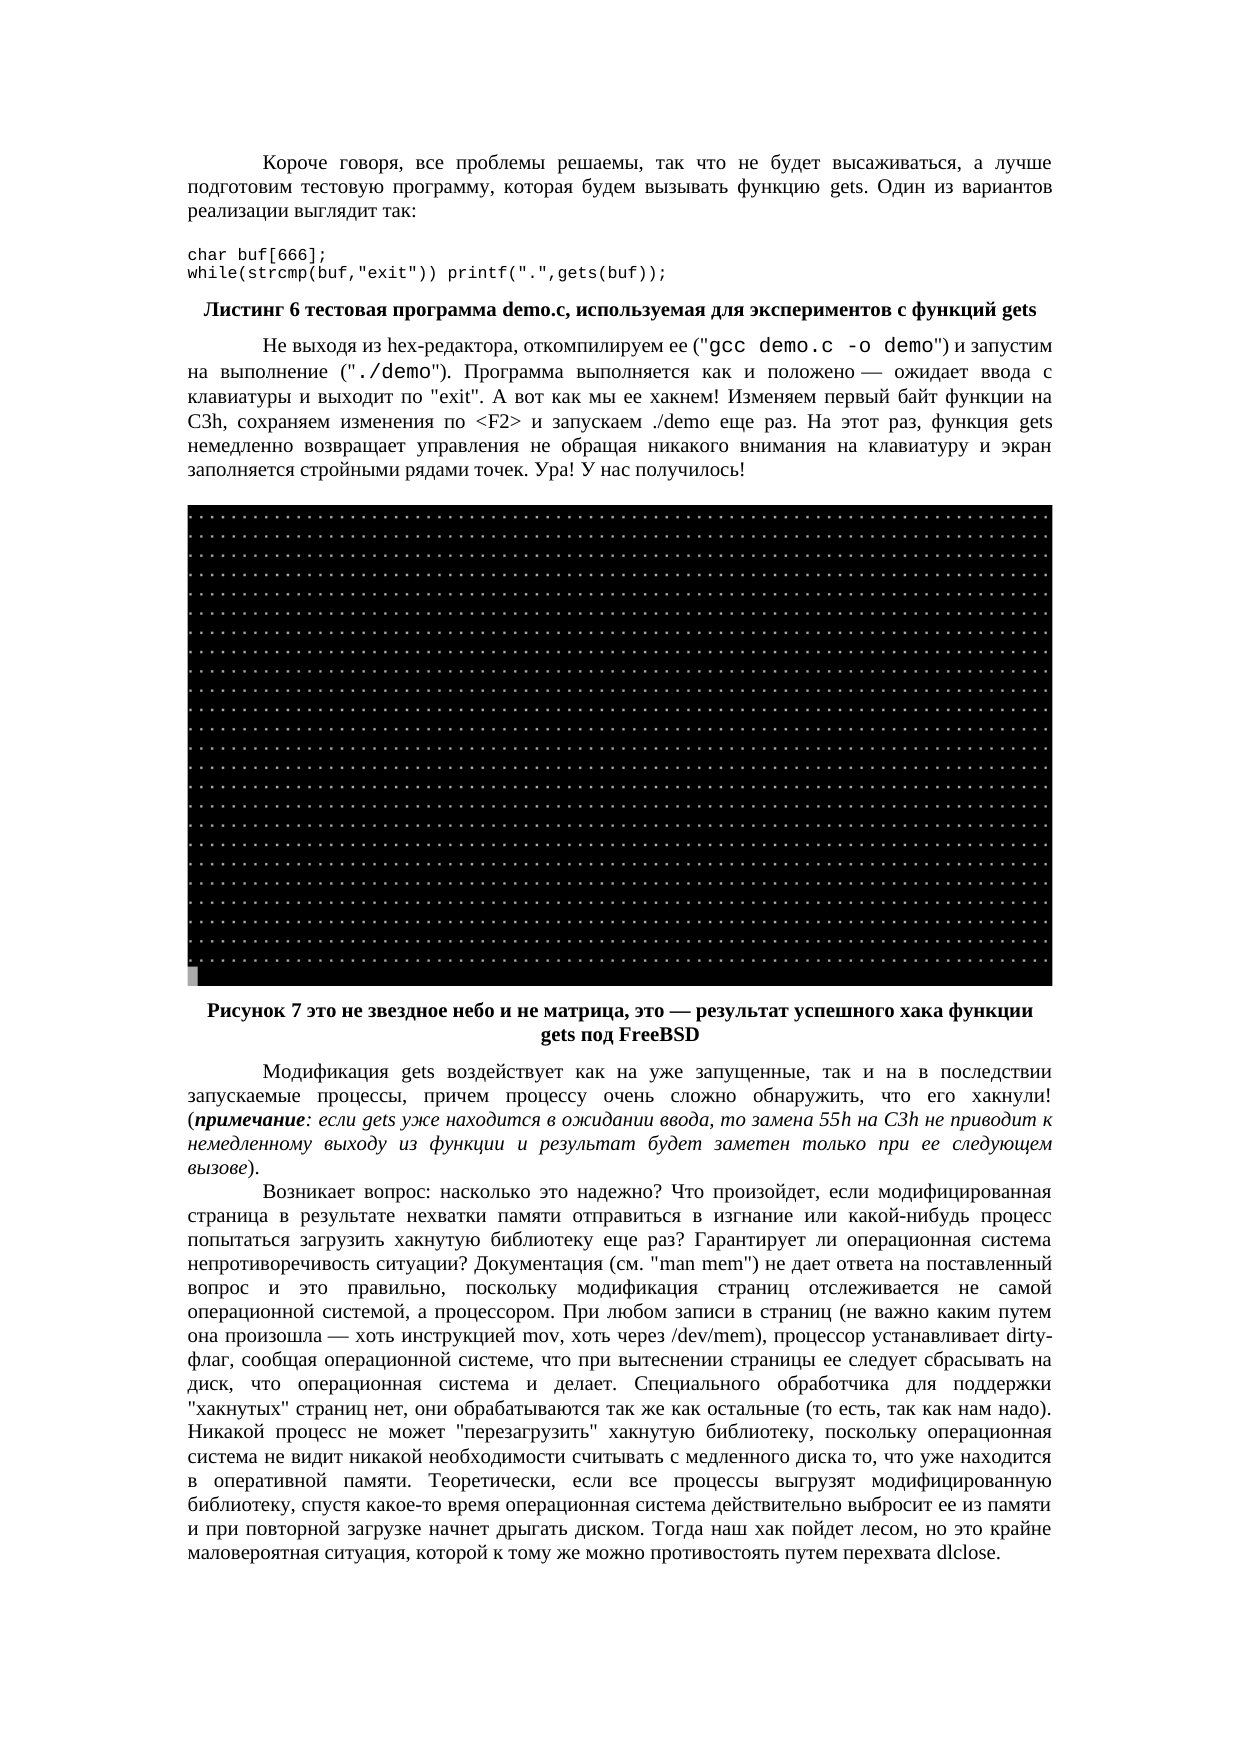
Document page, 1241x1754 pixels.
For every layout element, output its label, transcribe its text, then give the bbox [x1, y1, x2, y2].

text Рисунок 7 это не звездное небо и не матрица, это — результат успешного хака функции gets под FreeBSD [187, 998, 1053, 1046]
text Листинг 6 тестовая программа demo.c, используемая для экспериментов с функций gets [187, 296, 1053, 321]
text char buf[666]; [187, 246, 1053, 265]
text Не выходя из hex-редактора, откомпилируем ее ("gcc demo.c -o demo") и запустим на выполнение ("./demo"). Программа выполняется как и положено — ожидает ввода с клавиатуры и выходит по "exit". А вот как мы ее хакнем! Изменяем первый байт функции на C3h, сохраняем изменения по <F2> и запускаем ./demo еще раз. На этот раз, функция gets немедленно возвращает управления не обращая никакого внимания на клавиатуру и экран заполняется стройными рядами точек. Ура! У нас получилось! [187, 333, 1053, 481]
text Короче говоря, все проблемы решаемы, так что не будет высаживаться, а лучше подготовим тестовую программу, которая будем вызывать функцию gets. Один из вариантов реализации выглядит так: [187, 150, 1053, 222]
text Модификация gets воздействует как на уже запущенные, так и на в последствии запускаемые процессы, причем процессу очень сложно обнаружить, что его хакнули! (примечание: если gets уже находится в ожидании ввода, то замена 55h на С3h не приводит к немедленному выходу из функции и результат будет заметен только при ее следующем вызове). [187, 1058, 1053, 1179]
text Возникает вопрос: насколько это надежно? Что произойдет, если модифицированная страница в результате нехватки памяти отправиться в изгнание или какой-нибудь процесс попытаться загрузить хакнутую библиотеку еще раз? Гарантирует ли операционная система непротиворечивость ситуации? Документация (см. "man mem") не дает ответа на поставленный вопрос и это правильно, поскольку модификация страниц отслеживается не самой операционной системой, а процессором. При любом записи в страниц (не важно каким путем она произошла — хоть инструкцией mov, хоть через /dev/mem), процессор устанавливает dirty-флаг, сообщая операционной системе, что при вытеснении страницы ее следует сбрасывать на диск, что операционная система и делает. Специального обработчика для поддержки "хакнутых" страниц нет, они обрабатываются так же как остальные (то есть, так как нам надо). Никакой процесс не может "перезагрузить" хакнутую библиотеку, поскольку операционная система не видит никакой необходимости считывать с медленного диска то, что уже находится в оперативной памяти. Теоретически, если все процессы выгрузят модифицированную библиотеку, спустя какое-то время операционная система действительно выбросит ее из памяти и при повторной загрузке начнет дрыгать диском. Тогда наш хак пойдет лесом, но это крайне маловероятная ситуация, которой к тому же можно противостоять путем перехвата dlclose. [187, 1179, 1053, 1564]
picture [187, 505, 1053, 986]
text while(strcmp(buf,"exit")) printf(".",gets(buf)); [187, 265, 1053, 284]
